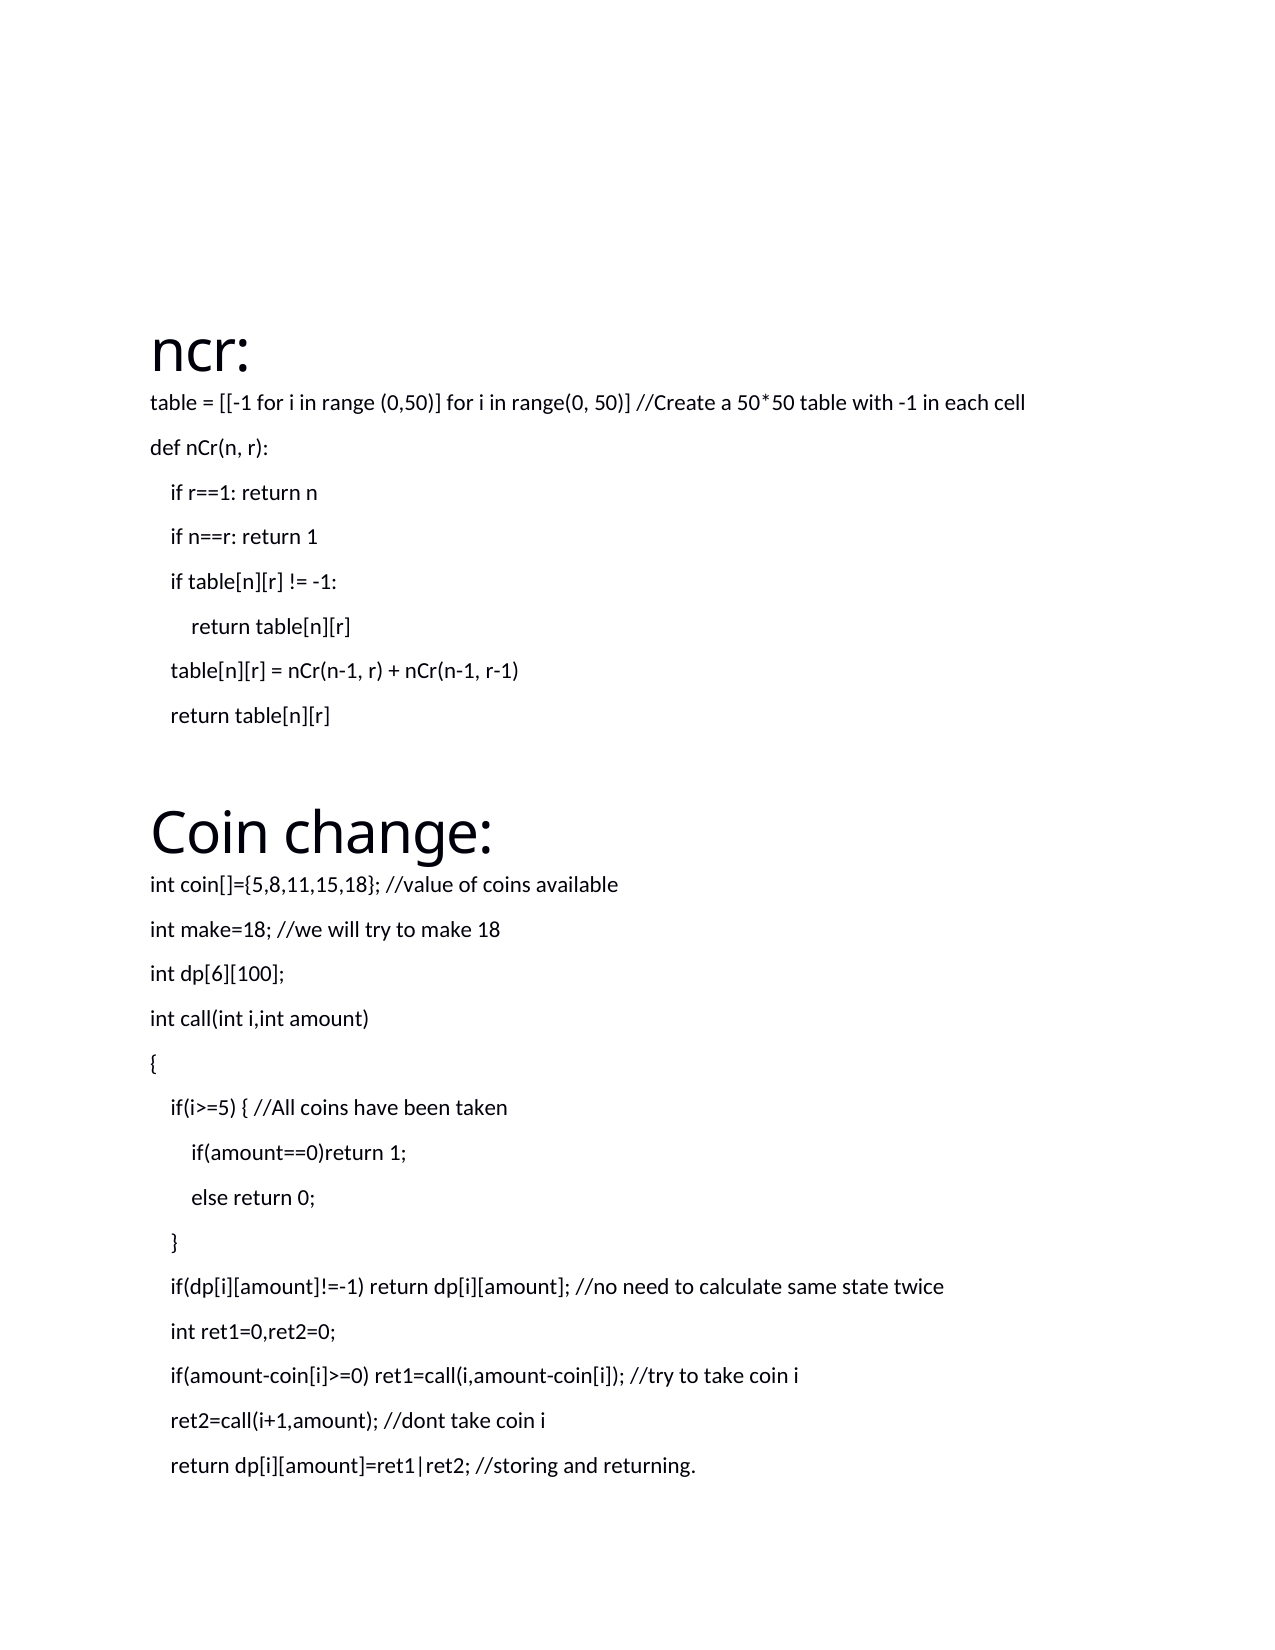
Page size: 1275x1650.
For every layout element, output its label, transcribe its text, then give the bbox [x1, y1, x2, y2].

text def nCr(n, r): [150, 433, 1125, 461]
title ncr: [150, 309, 1125, 388]
text return table[n][r] [150, 701, 1125, 729]
text int dp[6][100]; [150, 959, 1125, 987]
text return dp[i][amount]=ret1|ret2; //storing and returning. [150, 1451, 1125, 1479]
text table[n][r] = nCr(n-1, r) + nCr(n-1, r-1) [150, 657, 1125, 684]
text { [150, 1049, 1125, 1077]
text else return 0; [150, 1183, 1125, 1211]
text if n==r: return 1 [150, 522, 1125, 551]
text int coin[]={5,8,11,15,18}; //value of coins available [150, 870, 1125, 898]
text } [150, 1228, 1125, 1256]
text if table[n][r] != -1: [150, 567, 1125, 595]
text if(amount-coin[i]>=0) ret1=call(i,amount-coin[i]); //try to take coin i [150, 1362, 1125, 1390]
text table = [[-1 for i in range (0,50)] for i in range(0, 50)] //Create a 50*50 table with -1 in each cell [150, 388, 1125, 416]
text ret2=call(i+1,amount); //dont take coin i [150, 1406, 1125, 1434]
text if r==1: return n [150, 478, 1125, 506]
text return table[n][r] [150, 612, 1125, 640]
text int call(int i,int amount) [150, 1004, 1125, 1032]
text int make=18; //we will try to make 18 [150, 915, 1125, 943]
text if(dp[i][amount]!=-1) return dp[i][amount]; //no need to calculate same state twice [150, 1272, 1125, 1300]
text if(amount==0)return 1; [150, 1138, 1125, 1166]
text if(i>=5) { //All coins have been taken [150, 1093, 1125, 1122]
title Coin change: [150, 791, 1125, 870]
text int ret1=0,ret2=0; [150, 1317, 1125, 1345]
